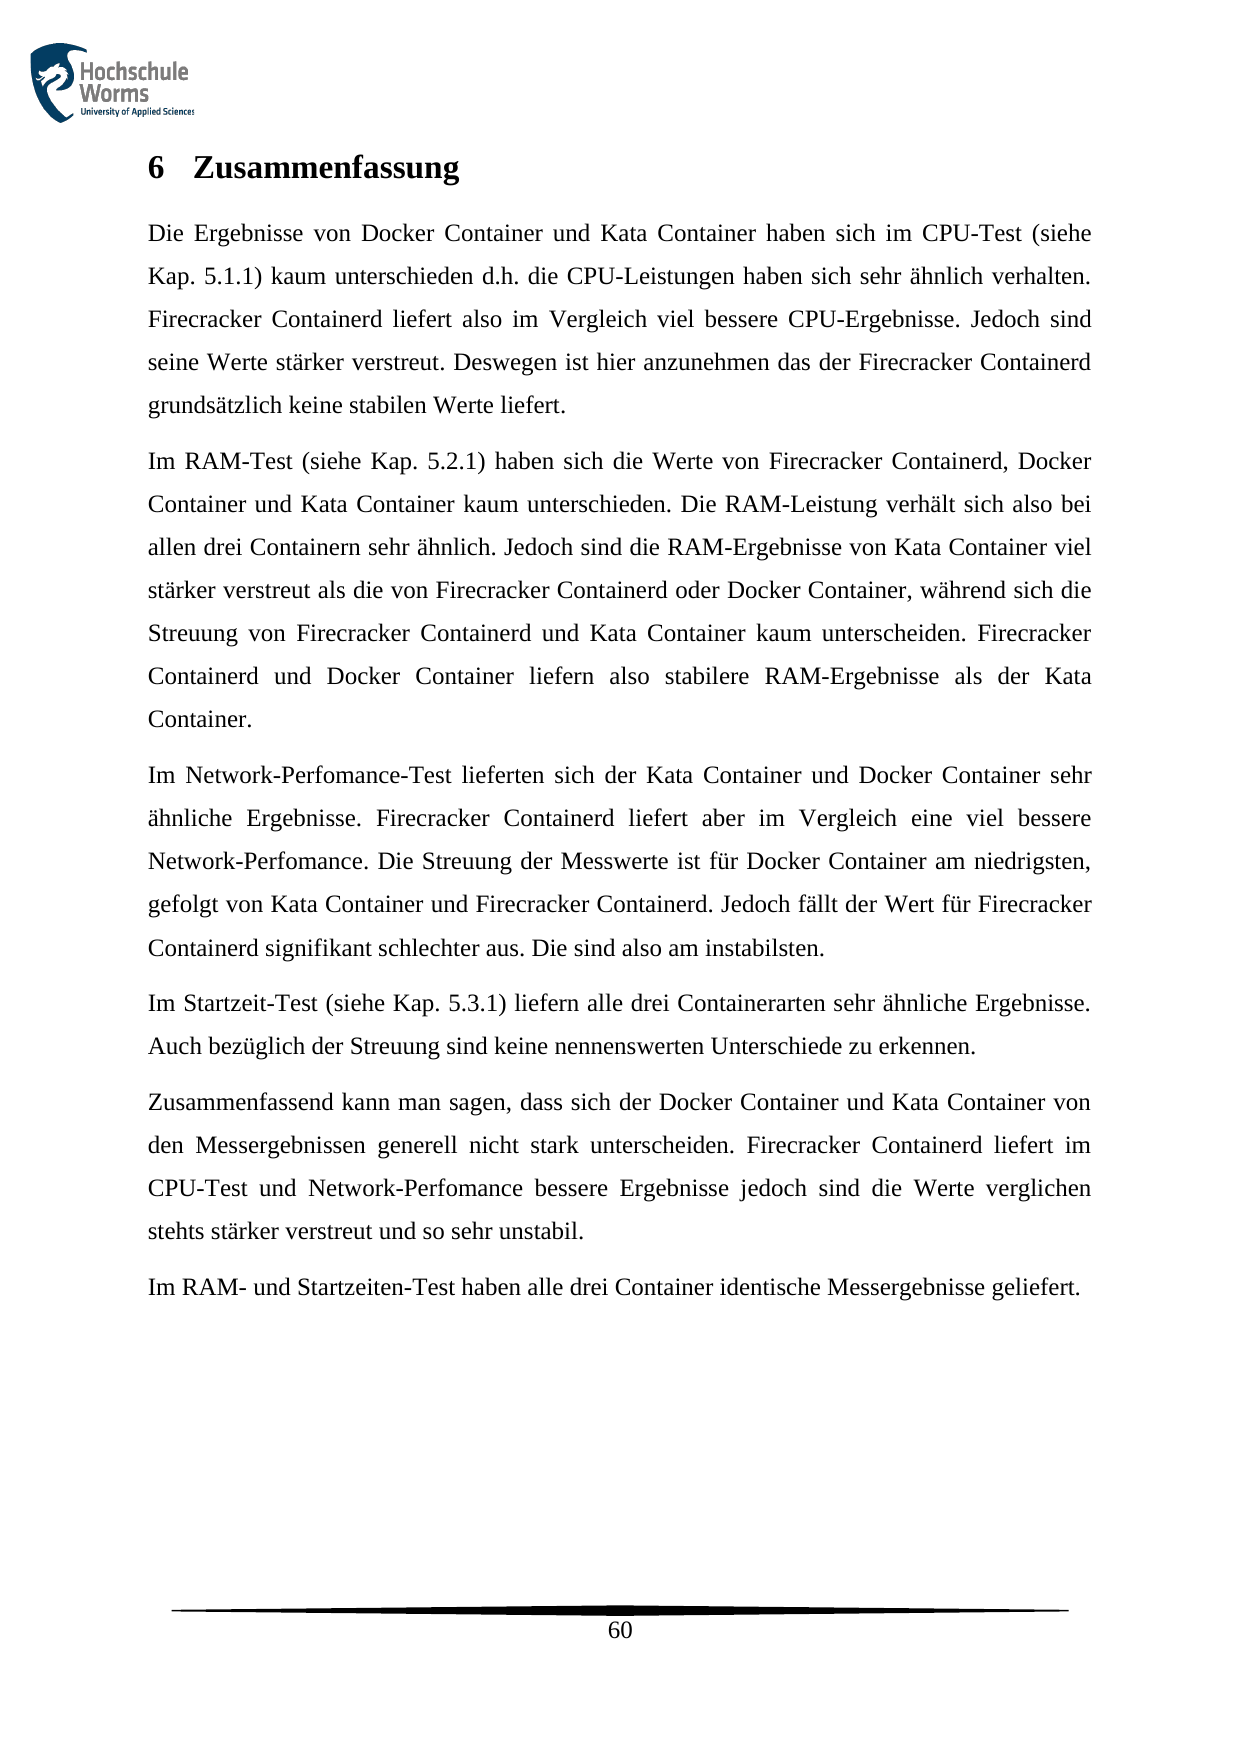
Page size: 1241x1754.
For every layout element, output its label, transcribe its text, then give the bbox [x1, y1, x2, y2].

text Im RAM-Test (siehe Kap. 5.2.1) haben sich die Werte von Firecracker Containerd, Docker Container und Kata Container kaum unterschieden. Die RAM-Leistung verhält sich also bei allen drei Containern sehr ähnlich. Jedoch sind die RAM-Ergebnisse von Kata Container viel stärker verstreut als die von Firecracker Containerd oder Docker Container, während sich die Streuung von Firecracker Containerd und Kata Container kaum unterscheiden. Firecracker Containerd und Docker Container liefern also stabilere RAM-Ergebnisse als der Kata Container. [148, 446, 1092, 733]
text Zusammenfassend kann man sagen, dass sich der Docker Container und Kata Container von den Messergebnissen generell nicht stark unterscheiden. Firecracker Containerd liefert im CPU-Test und Network-Perfomance bessere Ergebnisse jedoch sind die Werte verglichen stehts stärker verstreut und so sehr unstabil. [148, 1087, 1092, 1245]
subtitle Zusammenfassung [148, 148, 1092, 186]
text Im RAM- und Startzeiten-Test haben alle drei Container identische Messergebnisse geliefert. [148, 1272, 1092, 1301]
text Die Ergebnisse von Docker Container und Kata Container haben sich im CPU-Test (siehe Kap. 5.1.1) kaum unterschieden d.h. die CPU-Leistungen haben sich sehr ähnlich verhalten. Firecracker Containerd liefert also im Vergleich viel bessere CPU-Ergebnisse. Jedoch sind seine Werte stärker verstreut. Deswegen ist hier anzunehmen das der Firecracker Containerd grundsätzlich keine stabilen Werte liefert. [148, 218, 1092, 419]
text Im Network-Perfomance-Test lieferten sich der Kata Container und Docker Container sehr ähnliche Ergebnisse. Firecracker Containerd liefert aber im Vergleich eine viel bessere Network-Perfomance. Die Streuung der Messwerte ist für Docker Container am niedrigsten, gefolgt von Kata Container und Firecracker Containerd. Jedoch fällt der Wert für Firecracker Containerd signifikant schlechter aus. Die sind also am instabilsten. [148, 760, 1092, 961]
text Im Startzeit-Test (siehe Kap. 5.3.1) liefern alle drei Containerarten sehr ähnliche Ergebnisse. Auch bezüglich der Streuung sind keine nennenswerten Unterschiede zu erkennen. [148, 988, 1092, 1060]
